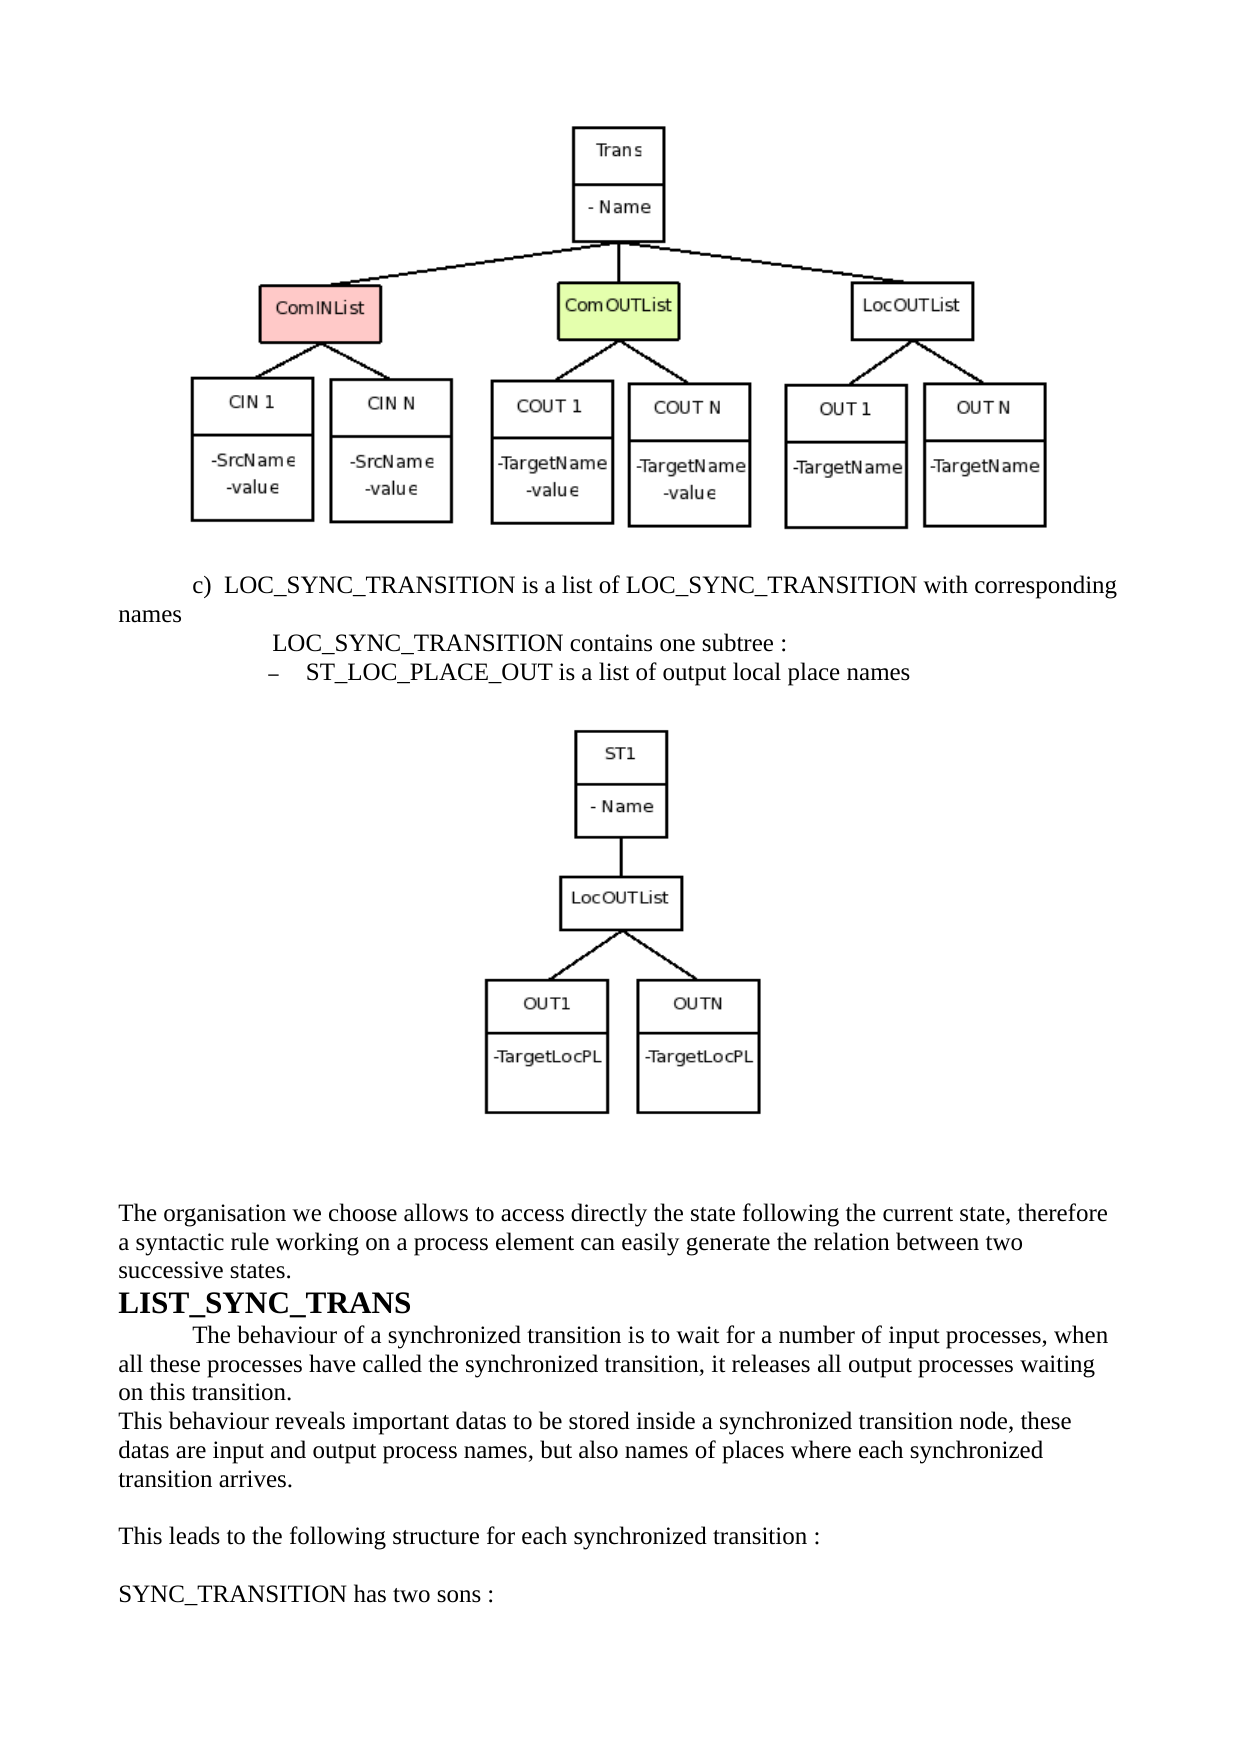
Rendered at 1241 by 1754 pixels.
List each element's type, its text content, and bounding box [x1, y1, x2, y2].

picture [464, 721, 776, 1126]
text The organisation we choose allows to access directly the state following the current state, therefore a syntactic rule working on a process element can easily generate the relation between two successive states. [118, 1198, 1122, 1284]
text LOC_SYNC_TRANSITION contains one subtree : [118, 628, 1122, 657]
text This behaviour reveals important datas to be stored inside a synchronized transition node, these datas are input and output process names, but also names of places where each synchronized transition arrives. [118, 1406, 1122, 1492]
text SYNC_TRANSITION has two sons : [118, 1579, 1122, 1607]
text LIST_SYNC_TRANS [118, 1284, 1122, 1320]
text c) LOC_SYNC_TRANSITION is a list of LOC_SYNC_TRANSITION with corresponding names [118, 570, 1122, 628]
text This leads to the following structure for each synchronized transition : [118, 1521, 1122, 1550]
text The behaviour of a synchronized transition is to wait for a number of input processes, when all these processes have called the synchronized transition, it releases all output processes waiting on this transition. [118, 1320, 1122, 1406]
list ST_LOC_PLACE_OUT is a list of output local place names [268, 657, 1122, 685]
picture [176, 118, 1064, 542]
